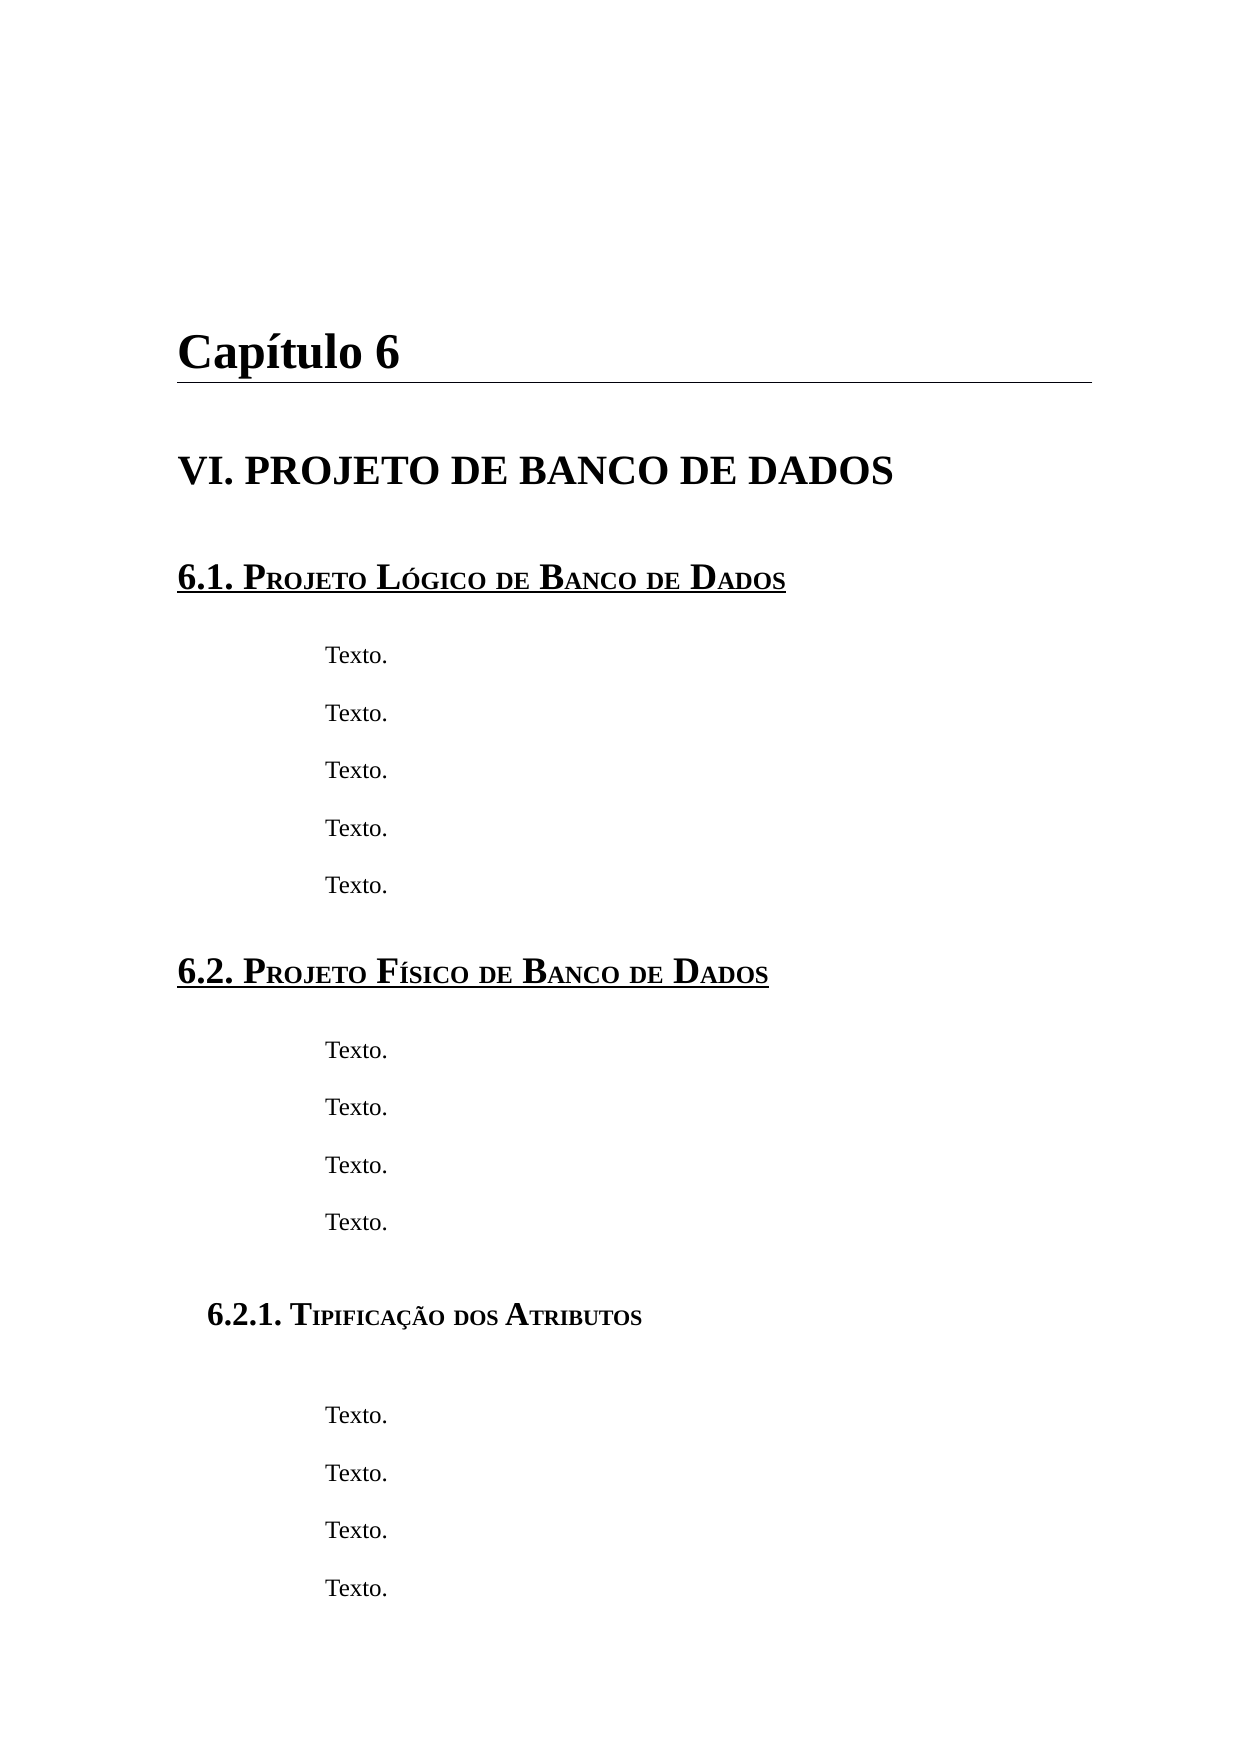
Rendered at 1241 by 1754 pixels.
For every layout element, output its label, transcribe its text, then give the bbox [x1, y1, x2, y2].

text Texto. [177, 1458, 1092, 1487]
text Texto. [177, 755, 1092, 784]
text Texto. [177, 1207, 1092, 1236]
subtitle Vi. projeto de banco de dados [177, 446, 1092, 494]
text Texto. [177, 1401, 1092, 1429]
text Texto. [177, 1092, 1092, 1121]
text Capítulo 6 [177, 322, 1092, 382]
subtitle 6.2.1. Tipificação dos Atributos [177, 1294, 1092, 1333]
text Texto. [177, 813, 1092, 842]
subtitle 6.1. Projeto Lógico de Banco de Dados [177, 554, 1092, 597]
text Texto. [177, 1516, 1092, 1544]
text Texto. [177, 870, 1092, 899]
text Texto. [177, 1573, 1092, 1602]
text Texto. [177, 1150, 1092, 1179]
text Texto. [177, 1035, 1092, 1064]
text Texto. [177, 640, 1092, 669]
subtitle 6.2. Projeto Físico de Banco de Dados [177, 949, 1092, 992]
text Texto. [177, 698, 1092, 727]
